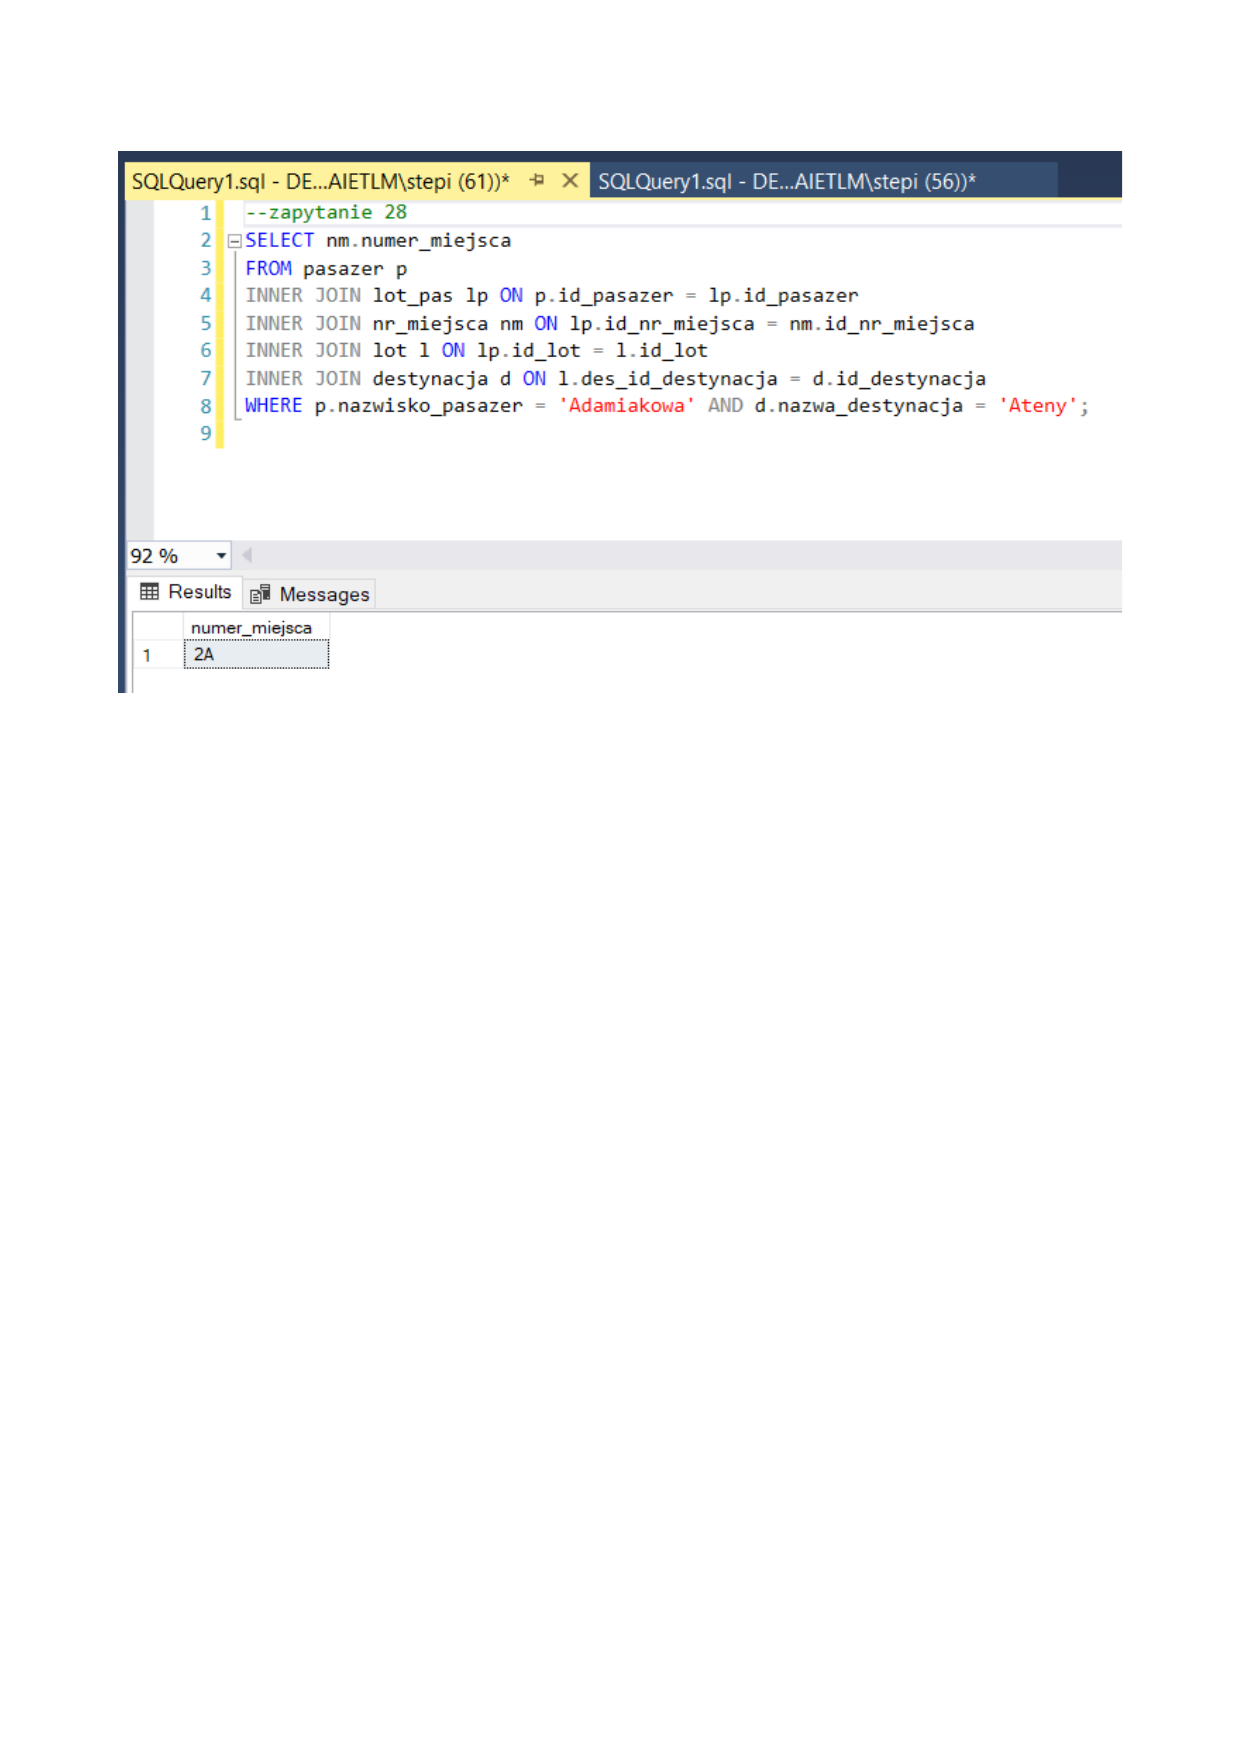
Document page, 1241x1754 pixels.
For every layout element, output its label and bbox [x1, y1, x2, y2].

picture [118, 151, 1123, 693]
